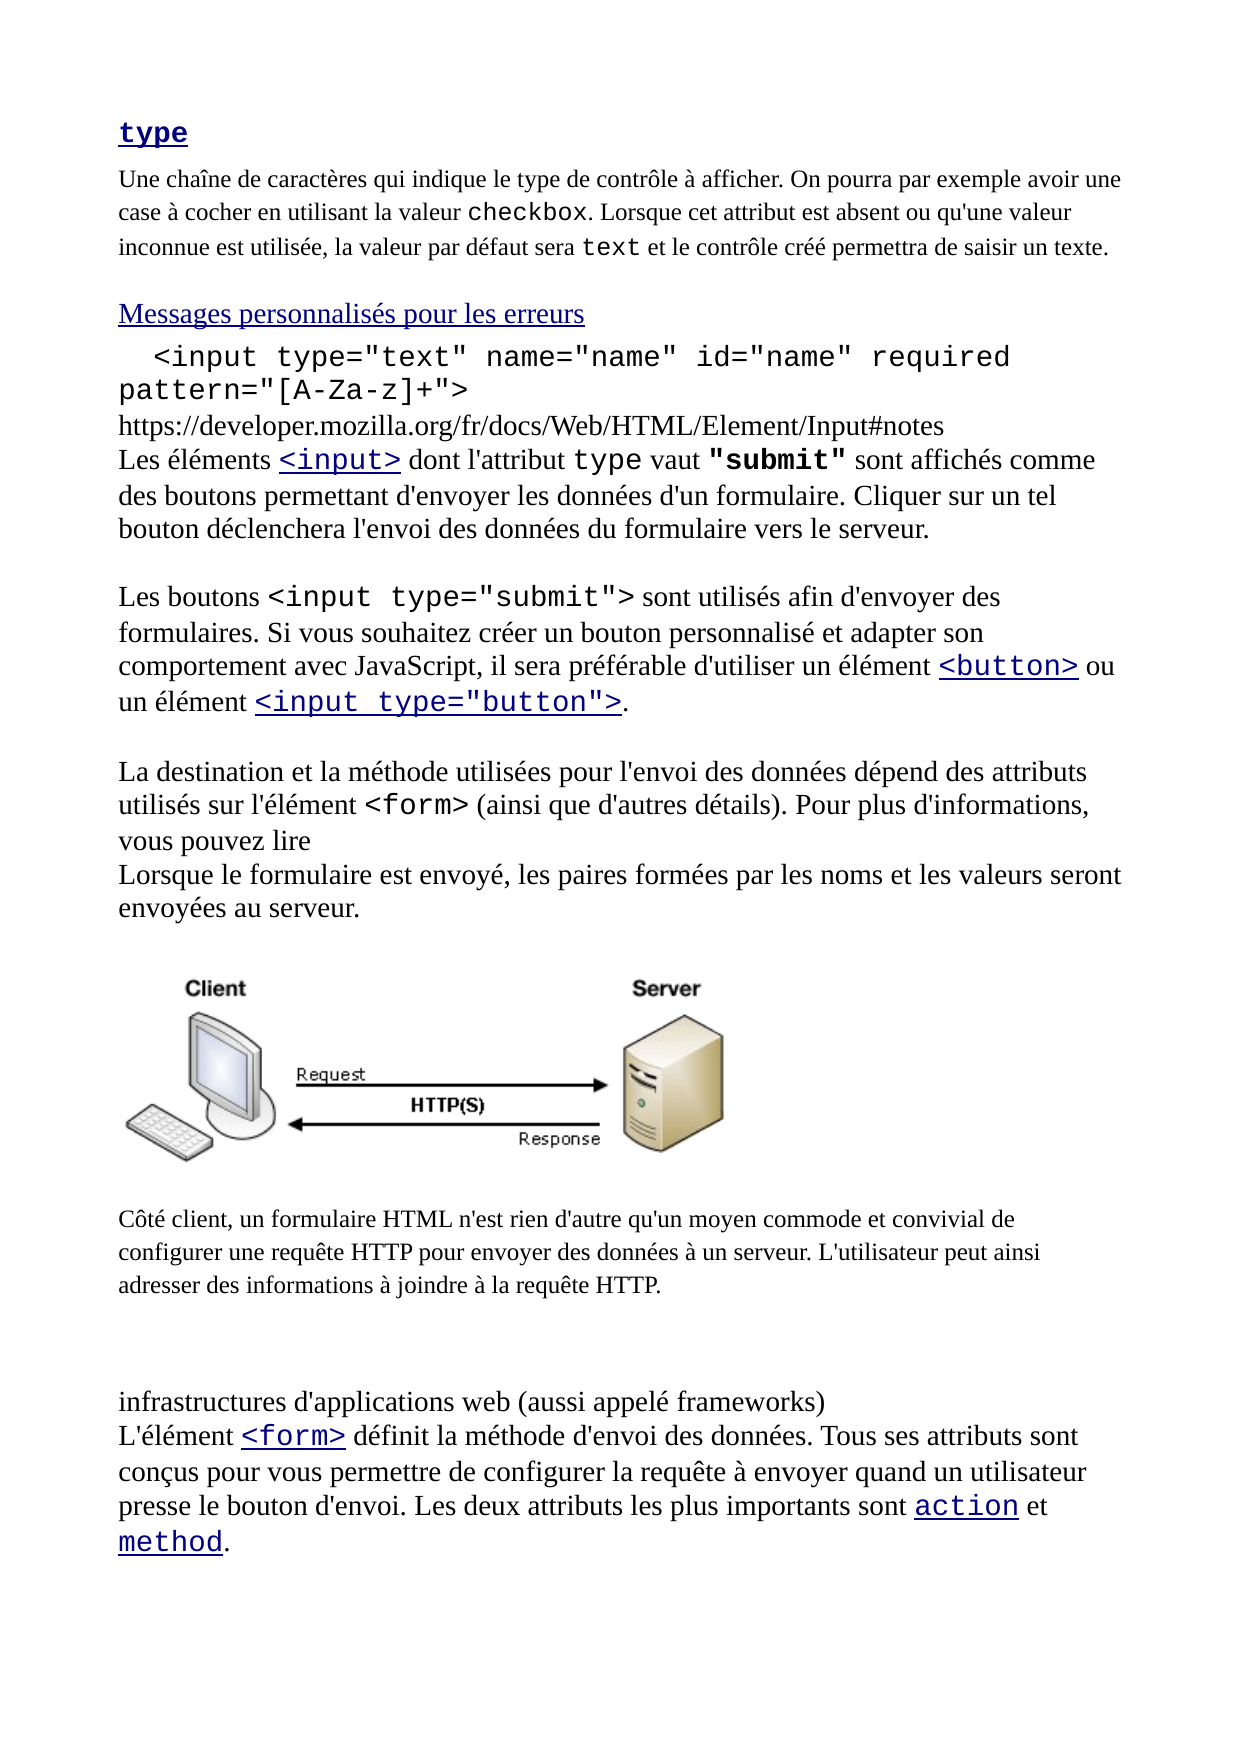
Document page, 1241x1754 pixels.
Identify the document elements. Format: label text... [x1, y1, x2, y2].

picture [118, 957, 744, 1178]
text L'élément <form> définit la méthode d'envoi des données. Tous ses attributs sont conçus pour vous permettre de configurer la requête à envoyer quand un utilisateur presse le bouton d'envoi. Les deux attributs les plus importants sont action et method. [118, 1418, 1122, 1560]
text Les boutons <input type="submit"> sont utilisés afin d'envoyer des formulaires. Si vous souhaitez créer un bouton personnalisé et adapter son comportement avec JavaScript, il sera préférable d'utiliser un élément <button> ou un élément <input type="button">. [118, 579, 1122, 720]
subtitle type [118, 118, 1122, 151]
text Une chaîne de caractères qui indique le type de contrôle à afficher. On pourra par exemple avoir une case à cocher en utilisant la valeur checkbox. Lorsque cet attribut est absent ou qu'une valeur inconnue est utilisée, la valeur par défaut sera text et le contrôle créé permettra de saisir un texte. [118, 164, 1122, 263]
text La destination et la méthode utilisées pour l'envoi des données dépend des attributs utilisés sur l'élément <form> (ainsi que d'autres détails). Pour plus d'informations, vous pouvez lire [118, 754, 1122, 857]
text https://developer.mozilla.org/fr/docs/Web/HTML/Element/Input#notes [118, 408, 1122, 442]
text infrastructures d'applications web (aussi appelé frameworks) [118, 1384, 1122, 1418]
subtitle Messages personnalisés pour les erreurs [118, 296, 1122, 330]
text Les éléments <input> dont l'attribut type vaut "submit" sont affichés comme des boutons permettant d'envoyer les données d'un formulaire. Cliquer sur un tel bouton déclenchera l'envoi des données du formulaire vers le serveur. [118, 442, 1122, 545]
text <input type="text" name="name" id="name" required pattern="[A-Za-z]+"> [118, 342, 1122, 408]
text Lorsque le formulaire est envoyé, les paires formées par les noms et les valeurs seront envoyées au serveur. [118, 857, 1122, 924]
text Côté client, un formulaire HTML n'est rien d'autre qu'un moyen commode et convivial de configurer une requête HTTP pour envoyer des données à un serveur. L'utilisateur peut ainsi adresser des informations à joindre à la requête HTTP. [118, 1204, 1122, 1298]
